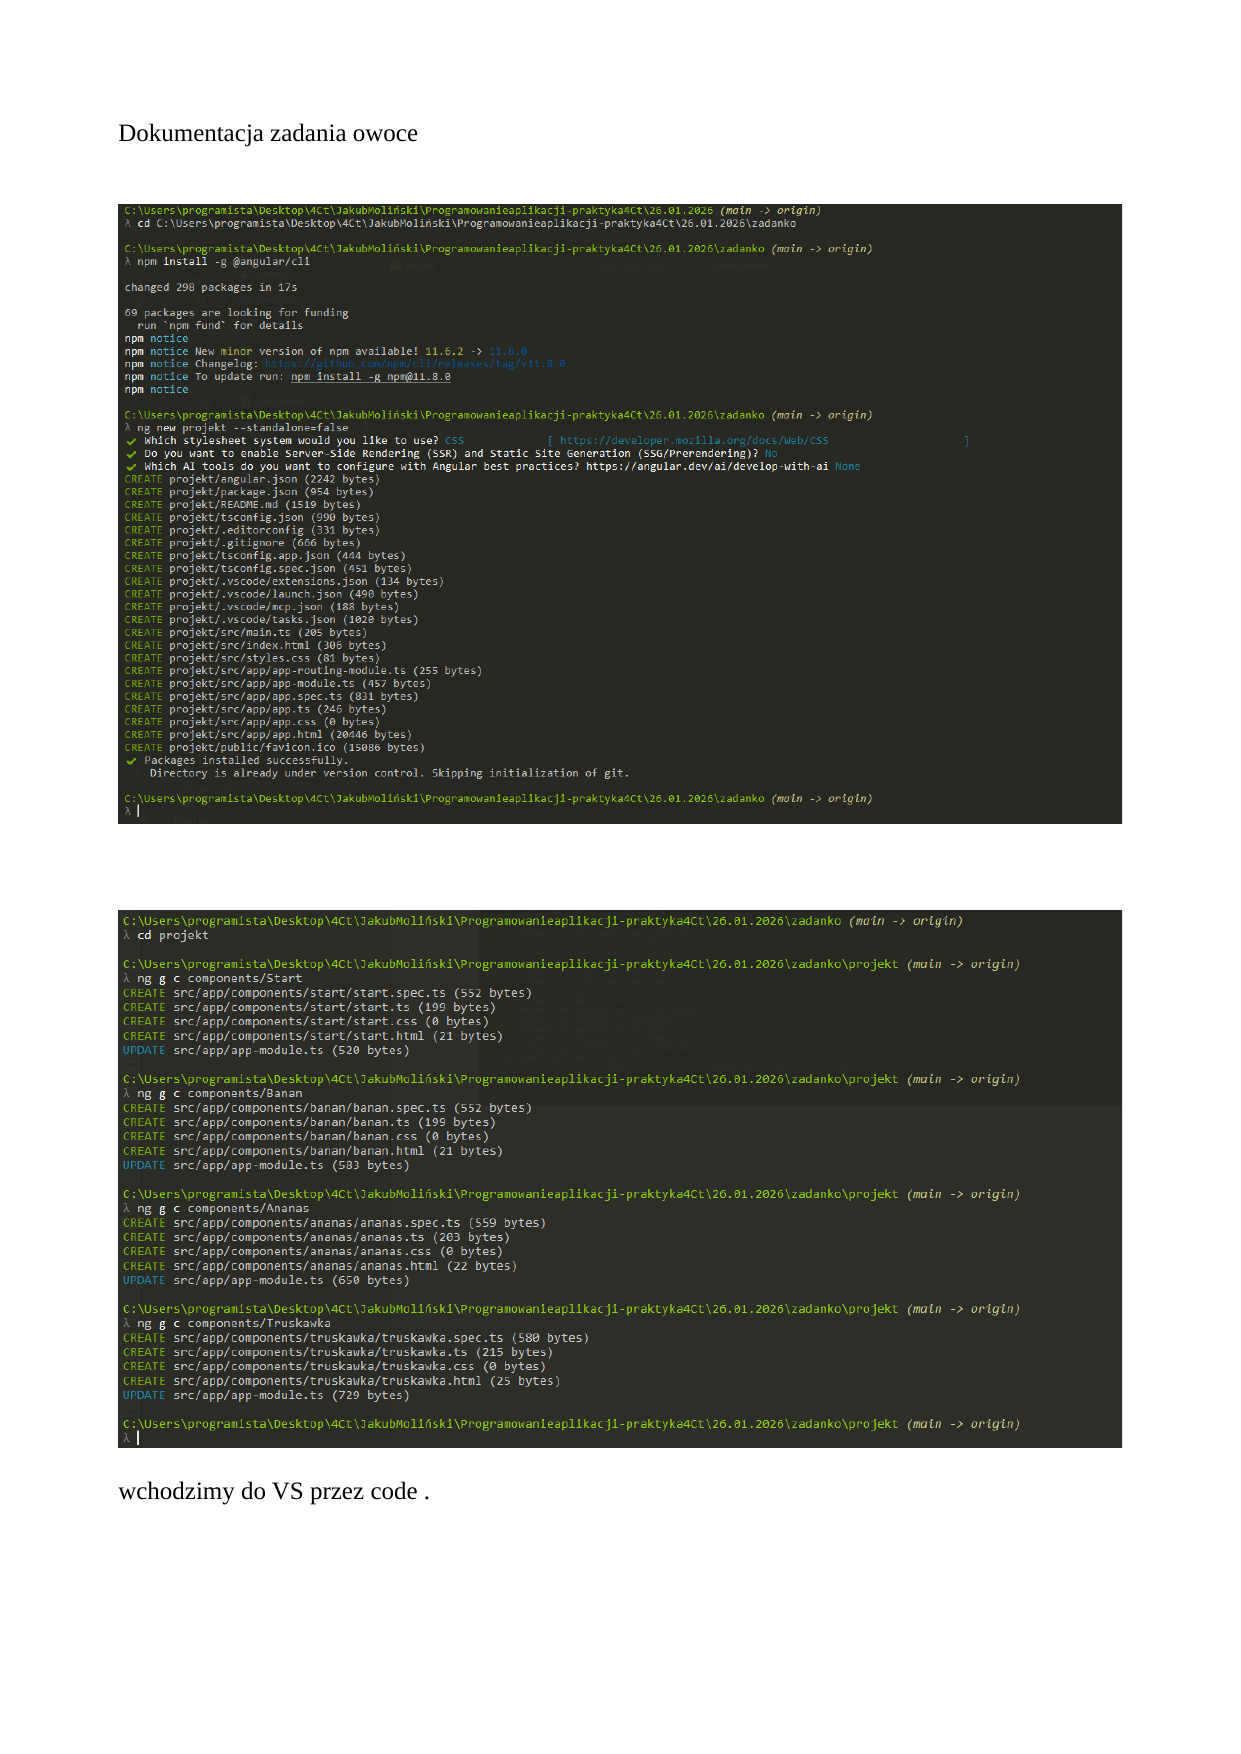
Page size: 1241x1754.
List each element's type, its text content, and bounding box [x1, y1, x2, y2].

picture [118, 910, 1123, 1448]
text wchodzimy do VS przez code . [118, 1476, 1122, 1505]
text Dokumentacja zadania owoce [118, 118, 1122, 176]
picture [118, 204, 1123, 824]
